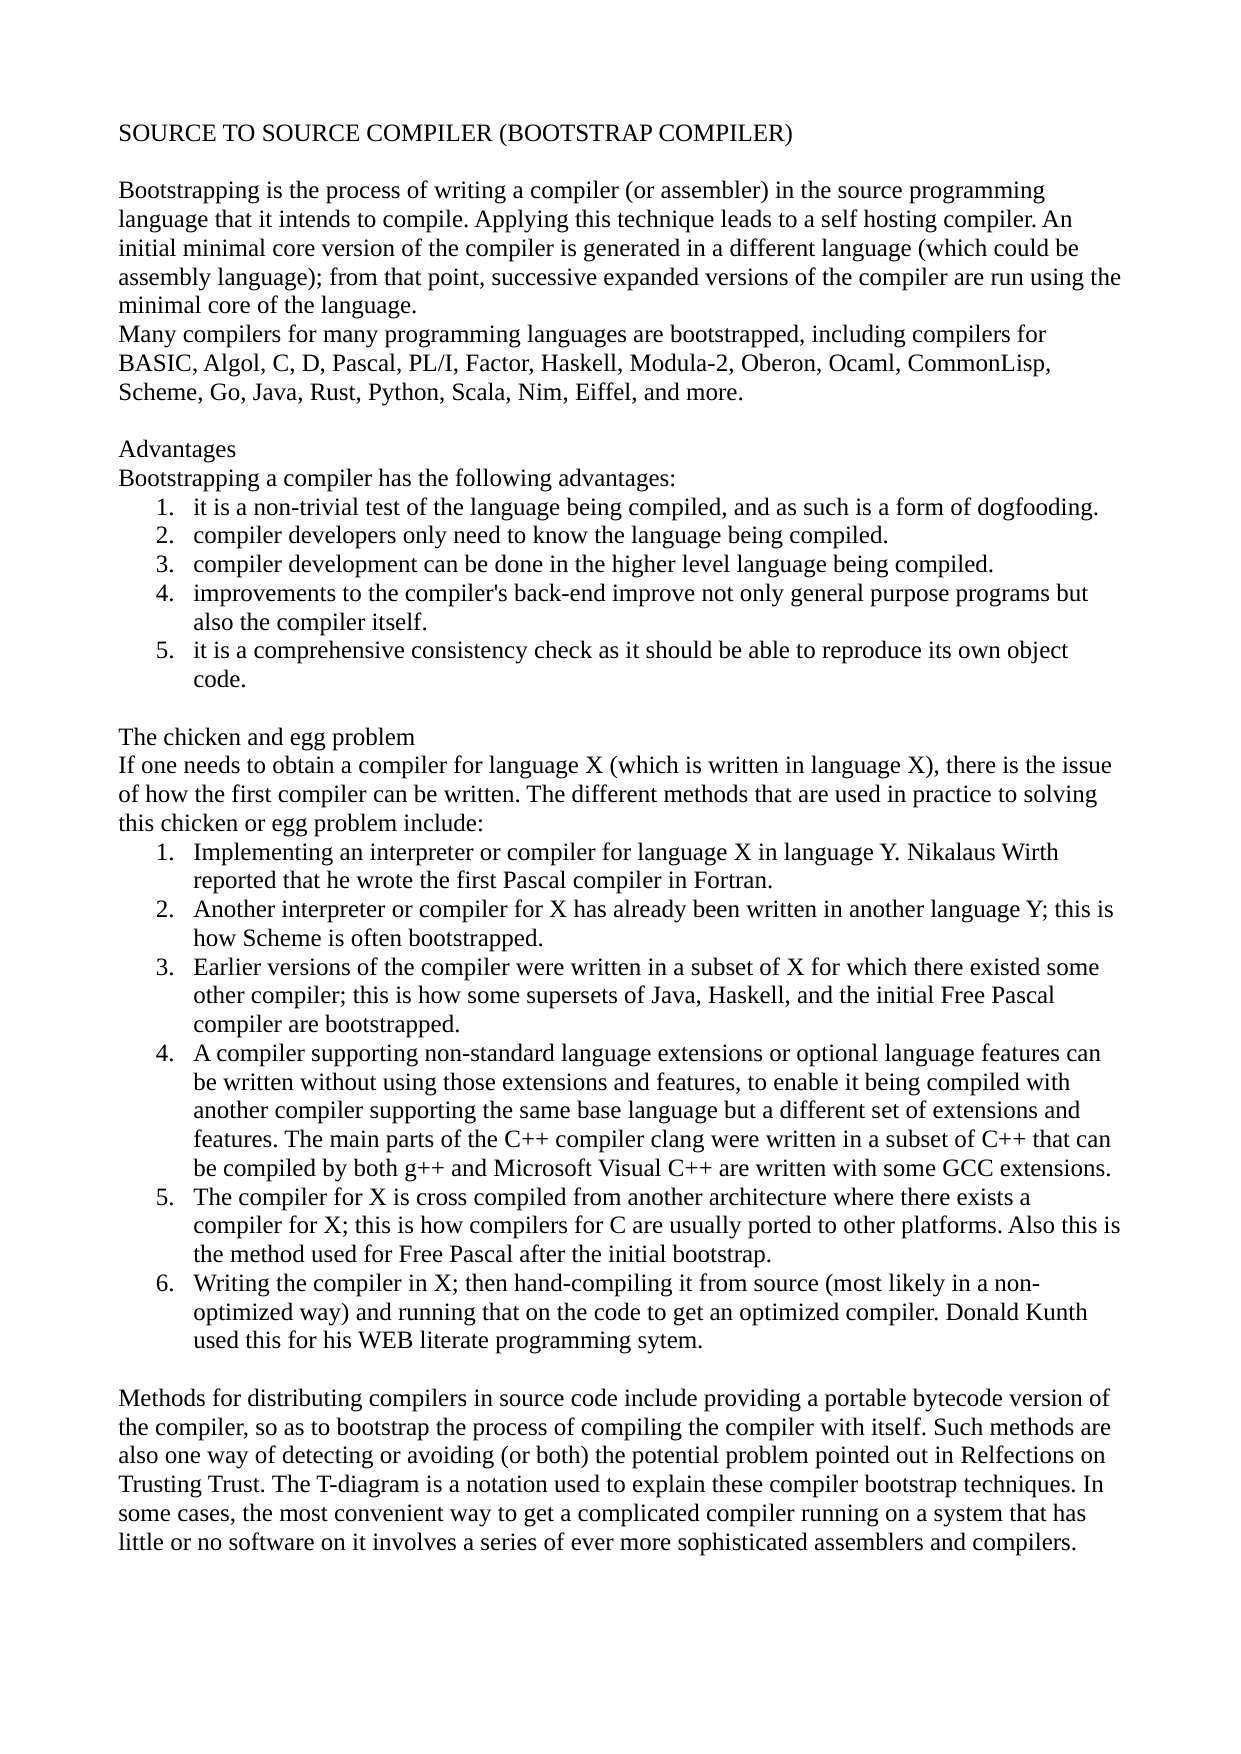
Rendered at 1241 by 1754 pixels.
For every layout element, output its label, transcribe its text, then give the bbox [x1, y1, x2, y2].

list Earlier versions of the compiler were written in a subset of X for which there existed some other compiler; this is how some supersets of Java, Haskell, and the initial Free Pascal compiler are bootstrapped. [156, 952, 1122, 1038]
list Implementing an interpreter or compiler for language X in language Y. Nikalaus Wirth reported that he wrote the first Pascal compiler in Fortran. [156, 837, 1122, 894]
text Bootstrapping a compiler has the following advantages: [118, 463, 1122, 492]
list improvements to the compiler's back-end improve not only general purpose programs but also the compiler itself. [156, 578, 1122, 636]
text If one needs to obtain a compiler for language X (which is written in language X), there is the issue of how the first compiler can be written. The different methods that are used in practice to solving this chicken or egg problem include: [118, 751, 1122, 837]
list it is a comprehensive consistency check as it should be able to reproduce its own object code. [156, 636, 1122, 693]
text The chicken and egg problem [118, 722, 1122, 751]
text Many compilers for many programming languages are bootstrapped, including compilers for BASIC, Algol, C, D, Pascal, PL/I, Factor, Haskell, Modula-2, Oberon, Ocaml, CommonLisp, Scheme, Go, Java, Rust, Python, Scala, Nim, Eiffel, and more. [118, 319, 1122, 406]
list compiler development can be done in the higher level language being compiled. [156, 549, 1122, 578]
list A compiler supporting non-standard language extensions or optional language features can be written without using those extensions and features, to enable it being compiled with another compiler supporting the same base language but a different set of extensions and features. The main parts of the C++ compiler clang were written in a subset of C++ that can be compiled by both g++ and Microsoft Visual C++ are written with some GCC extensions. [156, 1038, 1122, 1182]
list The compiler for X is cross compiled from another architecture where there exists a compiler for X; this is how compilers for C are usually ported to other platforms. Also this is the method used for Free Pascal after the initial bootstrap. [156, 1182, 1122, 1268]
list compiler developers only need to know the language being compiled. [156, 521, 1122, 549]
list Another interpreter or compiler for X has already been written in another language Y; this is how Scheme is often bootstrapped. [156, 894, 1122, 952]
text Methods for distributing compilers in source code include providing a portable bytecode version of the compiler, so as to bootstrap the process of compiling the compiler with itself. Such methods are also one way of detecting or avoiding (or both) the potential problem pointed out in Relfections on Trusting Trust. The T-diagram is a notation used to explain these compiler bootstrap techniques. In some cases, the most convenient way to get a complicated compiler running on a system that has little or no software on it involves a series of ever more sophisticated assemblers and compilers. [118, 1383, 1122, 1556]
list it is a non-trivial test of the language being compiled, and as such is a form of dogfooding. [156, 492, 1122, 521]
text Bootstrapping is the process of writing a compiler (or assembler) in the source programming language that it intends to compile. Applying this technique leads to a self hosting compiler. An initial minimal core version of the compiler is generated in a different language (which could be assembly language); from that point, successive expanded versions of the compiler are run using the minimal core of the language. [118, 147, 1122, 319]
text SOURCE TO SOURCE COMPILER (BOOTSTRAP COMPILER) [118, 118, 1122, 147]
text Advantages [118, 434, 1122, 463]
list Writing the compiler in X; then hand-compiling it from source (most likely in a non-optimized way) and running that on the code to get an optimized compiler. Donald Kunth used this for his WEB literate programming sytem. [156, 1268, 1122, 1354]
